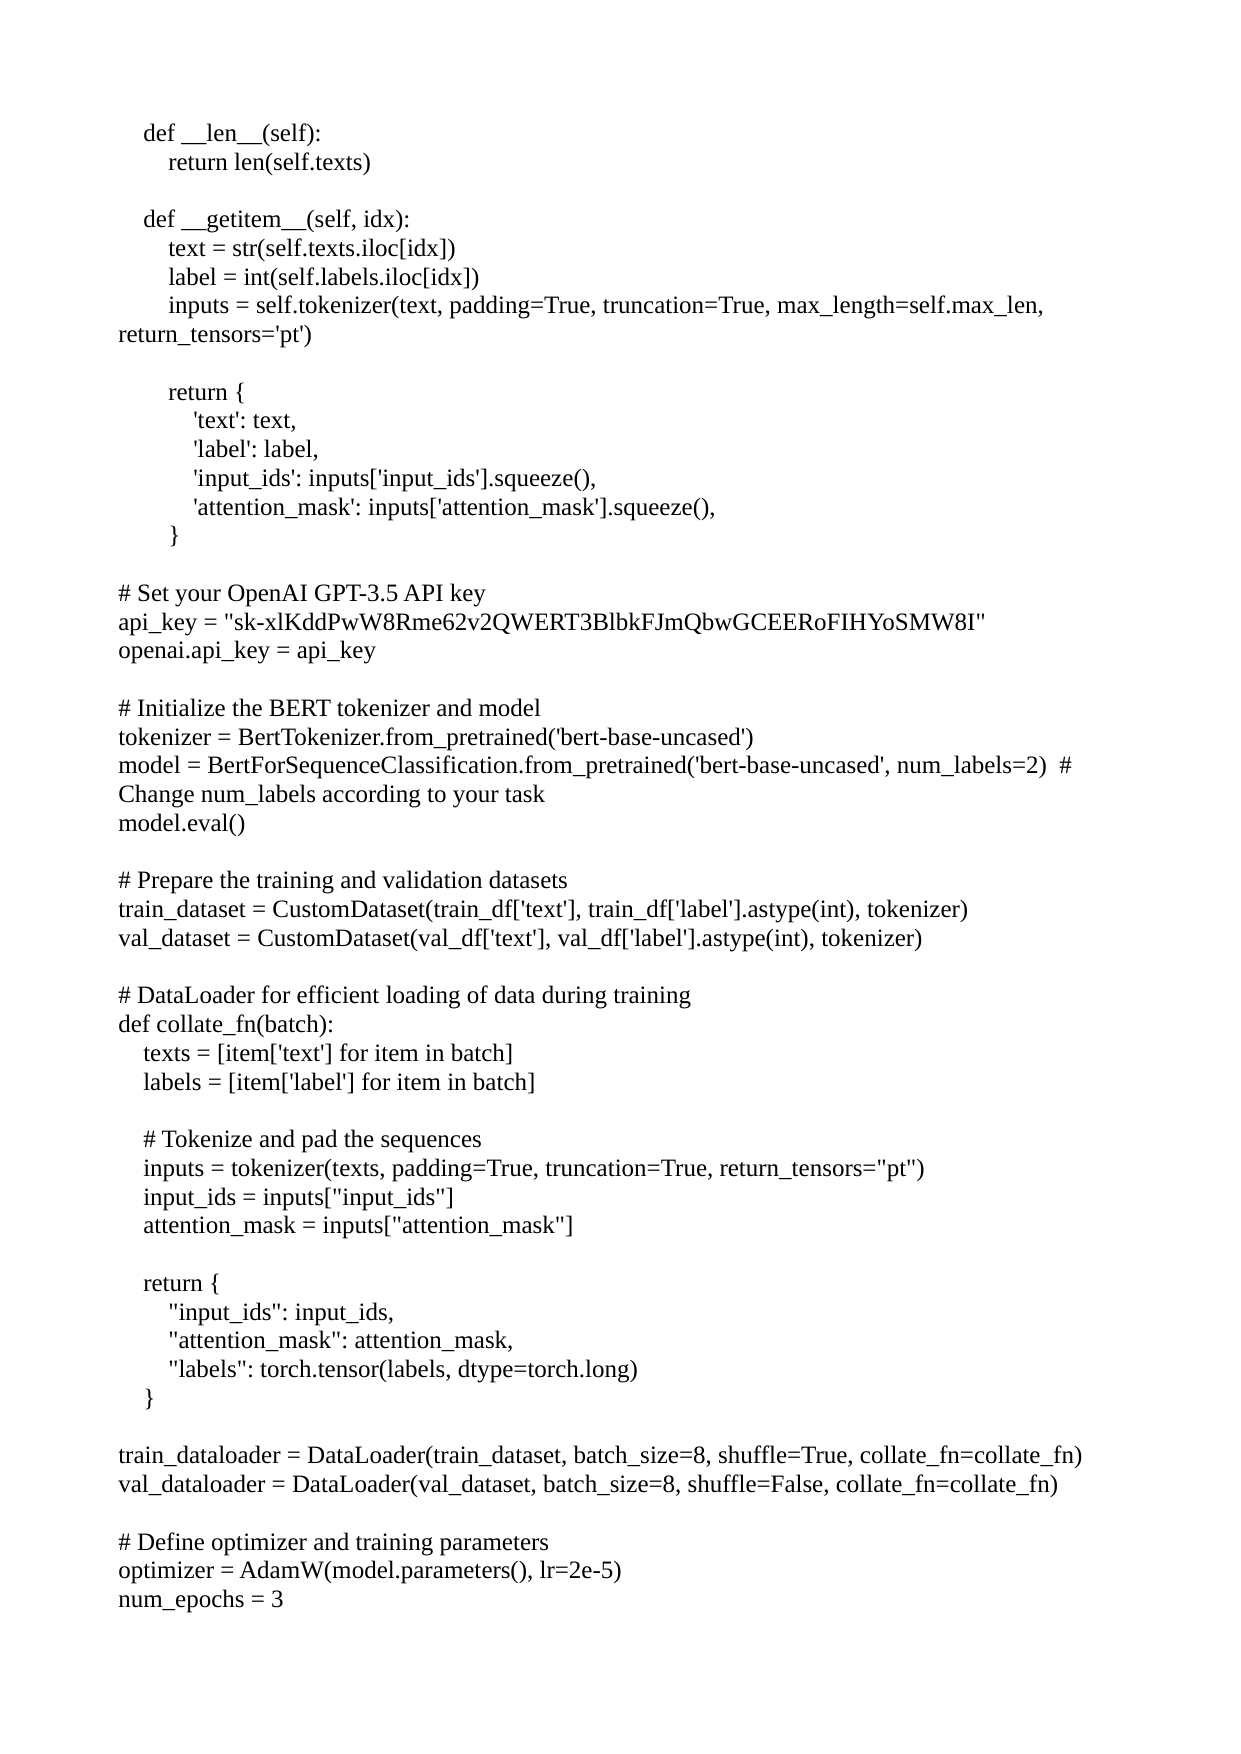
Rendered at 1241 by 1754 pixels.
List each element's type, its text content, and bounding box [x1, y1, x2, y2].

text val_dataloader = DataLoader(val_dataset, batch_size=8, shuffle=False, collate_fn=collate_fn) [118, 1469, 1122, 1498]
text labels = [item['label'] for item in batch] [118, 1067, 1122, 1096]
text "input_ids": input_ids, [118, 1297, 1122, 1326]
text return len(self.texts) [118, 147, 1122, 176]
text val_dataset = CustomDataset(val_df['text'], val_df['label'].astype(int), tokenizer) [118, 923, 1122, 952]
text model.eval() [118, 808, 1122, 837]
text inputs = tokenizer(texts, padding=True, truncation=True, return_tensors="pt") [118, 1153, 1122, 1182]
text # DataLoader for efficient loading of data during training [118, 981, 1122, 1009]
text def __getitem__(self, idx): [118, 204, 1122, 233]
text num_epochs = 3 [118, 1584, 1122, 1613]
text return { [118, 377, 1122, 406]
text def collate_fn(batch): [118, 1009, 1122, 1038]
text tokenizer = BertTokenizer.from_pretrained('bert-base-uncased') [118, 722, 1122, 751]
text 'input_ids': inputs['input_ids'].squeeze(), [118, 463, 1122, 492]
text train_dataloader = DataLoader(train_dataset, batch_size=8, shuffle=True, collate_fn=collate_fn) [118, 1441, 1122, 1469]
text optimizer = AdamW(model.parameters(), lr=2e-5) [118, 1556, 1122, 1584]
text model = BertForSequenceClassification.from_pretrained('bert-base-uncased', num_labels=2) # Change num_labels according to your task [118, 751, 1122, 808]
text 'attention_mask': inputs['attention_mask'].squeeze(), [118, 492, 1122, 521]
text # Set your OpenAI GPT-3.5 API key [118, 578, 1122, 607]
text openai.api_key = api_key [118, 636, 1122, 664]
text train_dataset = CustomDataset(train_df['text'], train_df['label'].astype(int), tokenizer) [118, 894, 1122, 923]
text return { [118, 1268, 1122, 1297]
text # Define optimizer and training parameters [118, 1527, 1122, 1556]
text } [118, 521, 1122, 549]
text } [118, 1383, 1122, 1412]
text texts = [item['text'] for item in batch] [118, 1038, 1122, 1067]
text inputs = self.tokenizer(text, padding=True, truncation=True, max_length=self.max_len, return_tensors='pt') [118, 291, 1122, 348]
text # Prepare the training and validation datasets [118, 866, 1122, 894]
text "labels": torch.tensor(labels, dtype=torch.long) [118, 1354, 1122, 1383]
text # Initialize the BERT tokenizer and model [118, 693, 1122, 722]
text text = str(self.texts.iloc[idx]) [118, 233, 1122, 262]
text label = int(self.labels.iloc[idx]) [118, 262, 1122, 291]
text 'label': label, [118, 434, 1122, 463]
text api_key = "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" [118, 607, 1122, 636]
text input_ids = inputs["input_ids"] [118, 1182, 1122, 1211]
text # Tokenize and pad the sequences [118, 1124, 1122, 1153]
text attention_mask = inputs["attention_mask"] [118, 1211, 1122, 1239]
text 'text': text, [118, 406, 1122, 434]
text "attention_mask": attention_mask, [118, 1326, 1122, 1354]
text def __len__(self): [118, 118, 1122, 147]
